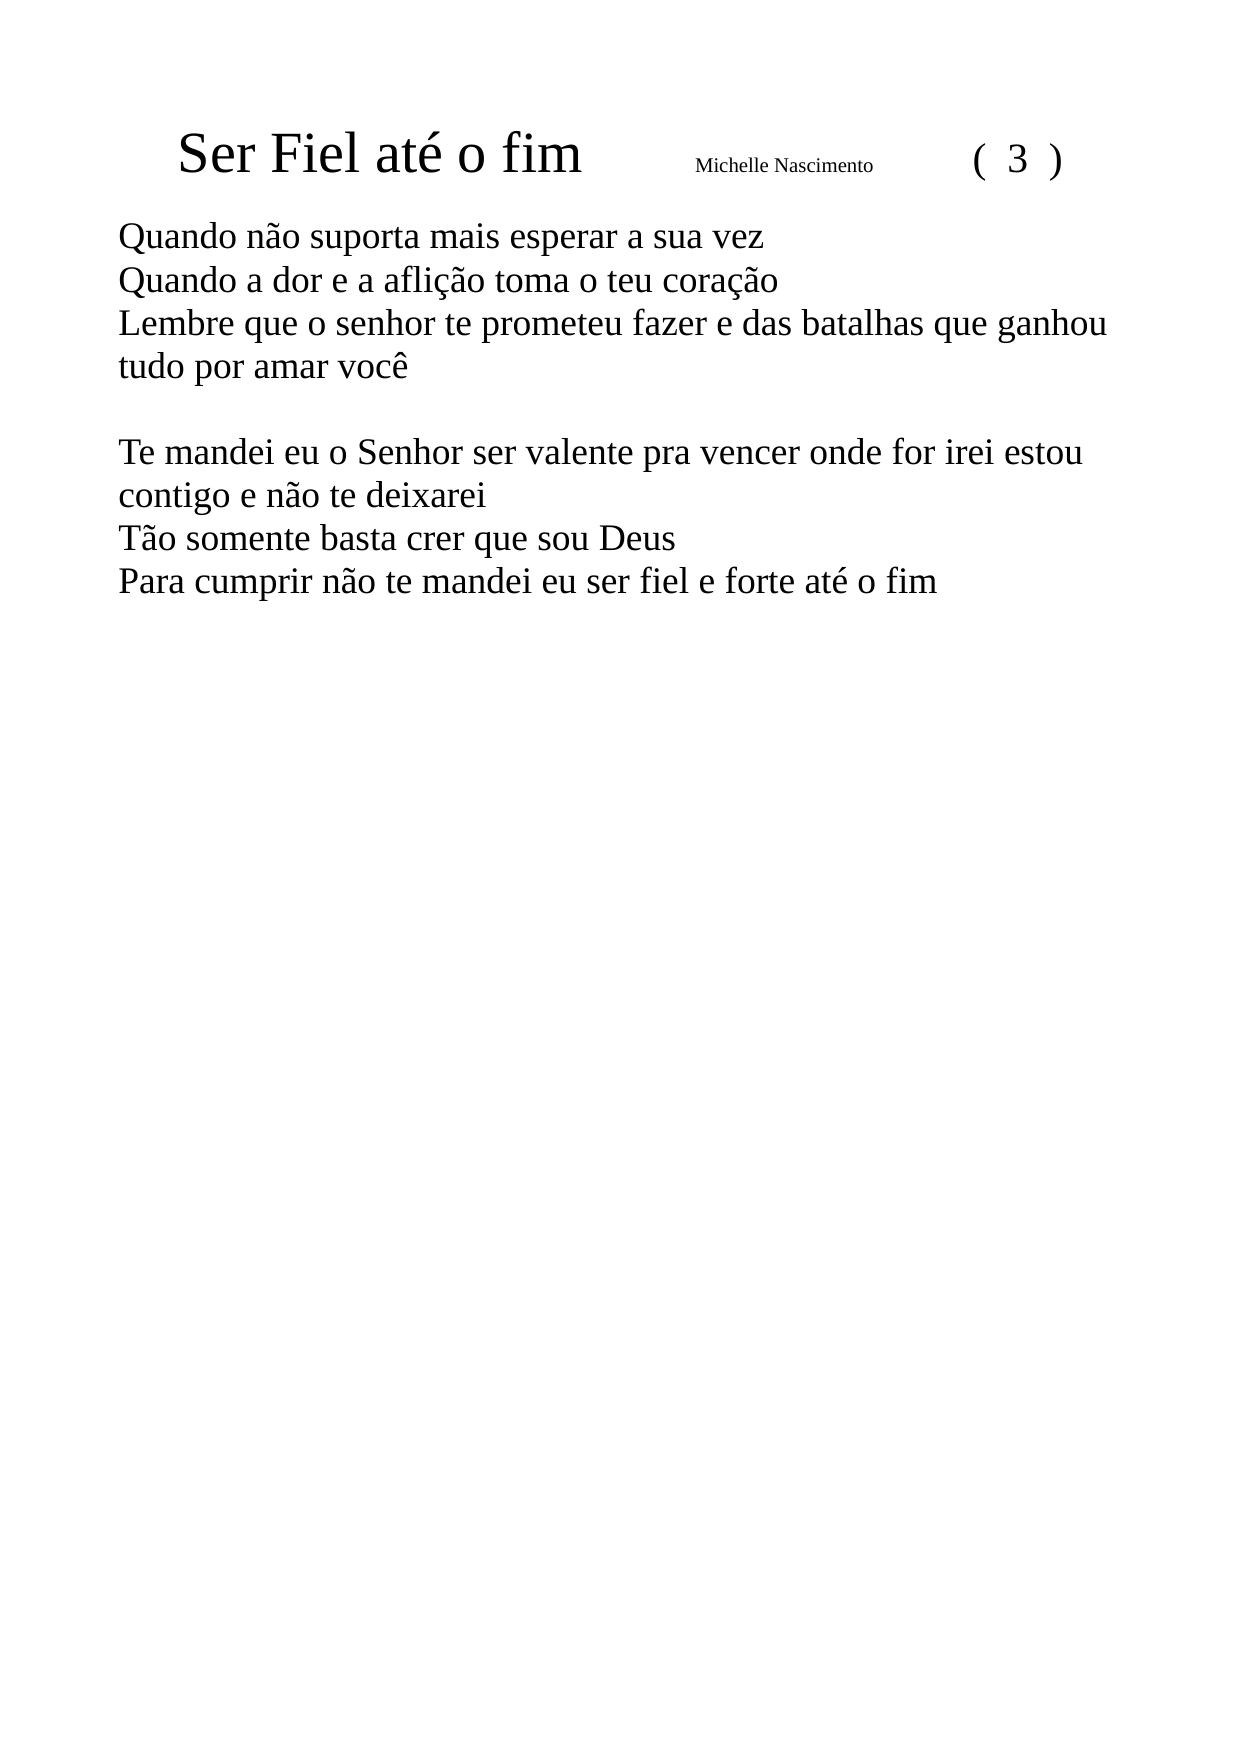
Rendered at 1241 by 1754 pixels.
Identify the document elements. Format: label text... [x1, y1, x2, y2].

text Ser Fiel até o fim Michelle Nascimento ( 3 ) [118, 118, 1122, 185]
text Lembre que o senhor te prometeu fazer e das batalhas que ganhou tudo por amar você [118, 300, 1122, 386]
text Te mandei eu o Senhor ser valente pra vencer onde for irei estou contigo e não te deixarei [118, 429, 1122, 516]
text Quando não suporta mais esperar a sua vez [118, 214, 1122, 257]
text Para cumprir não te mandei eu ser fiel e forte até o fim [118, 559, 1122, 602]
text Tão somente basta crer que sou Deus [118, 516, 1122, 559]
text Quando a dor e a aflição toma o teu coração [118, 257, 1122, 300]
